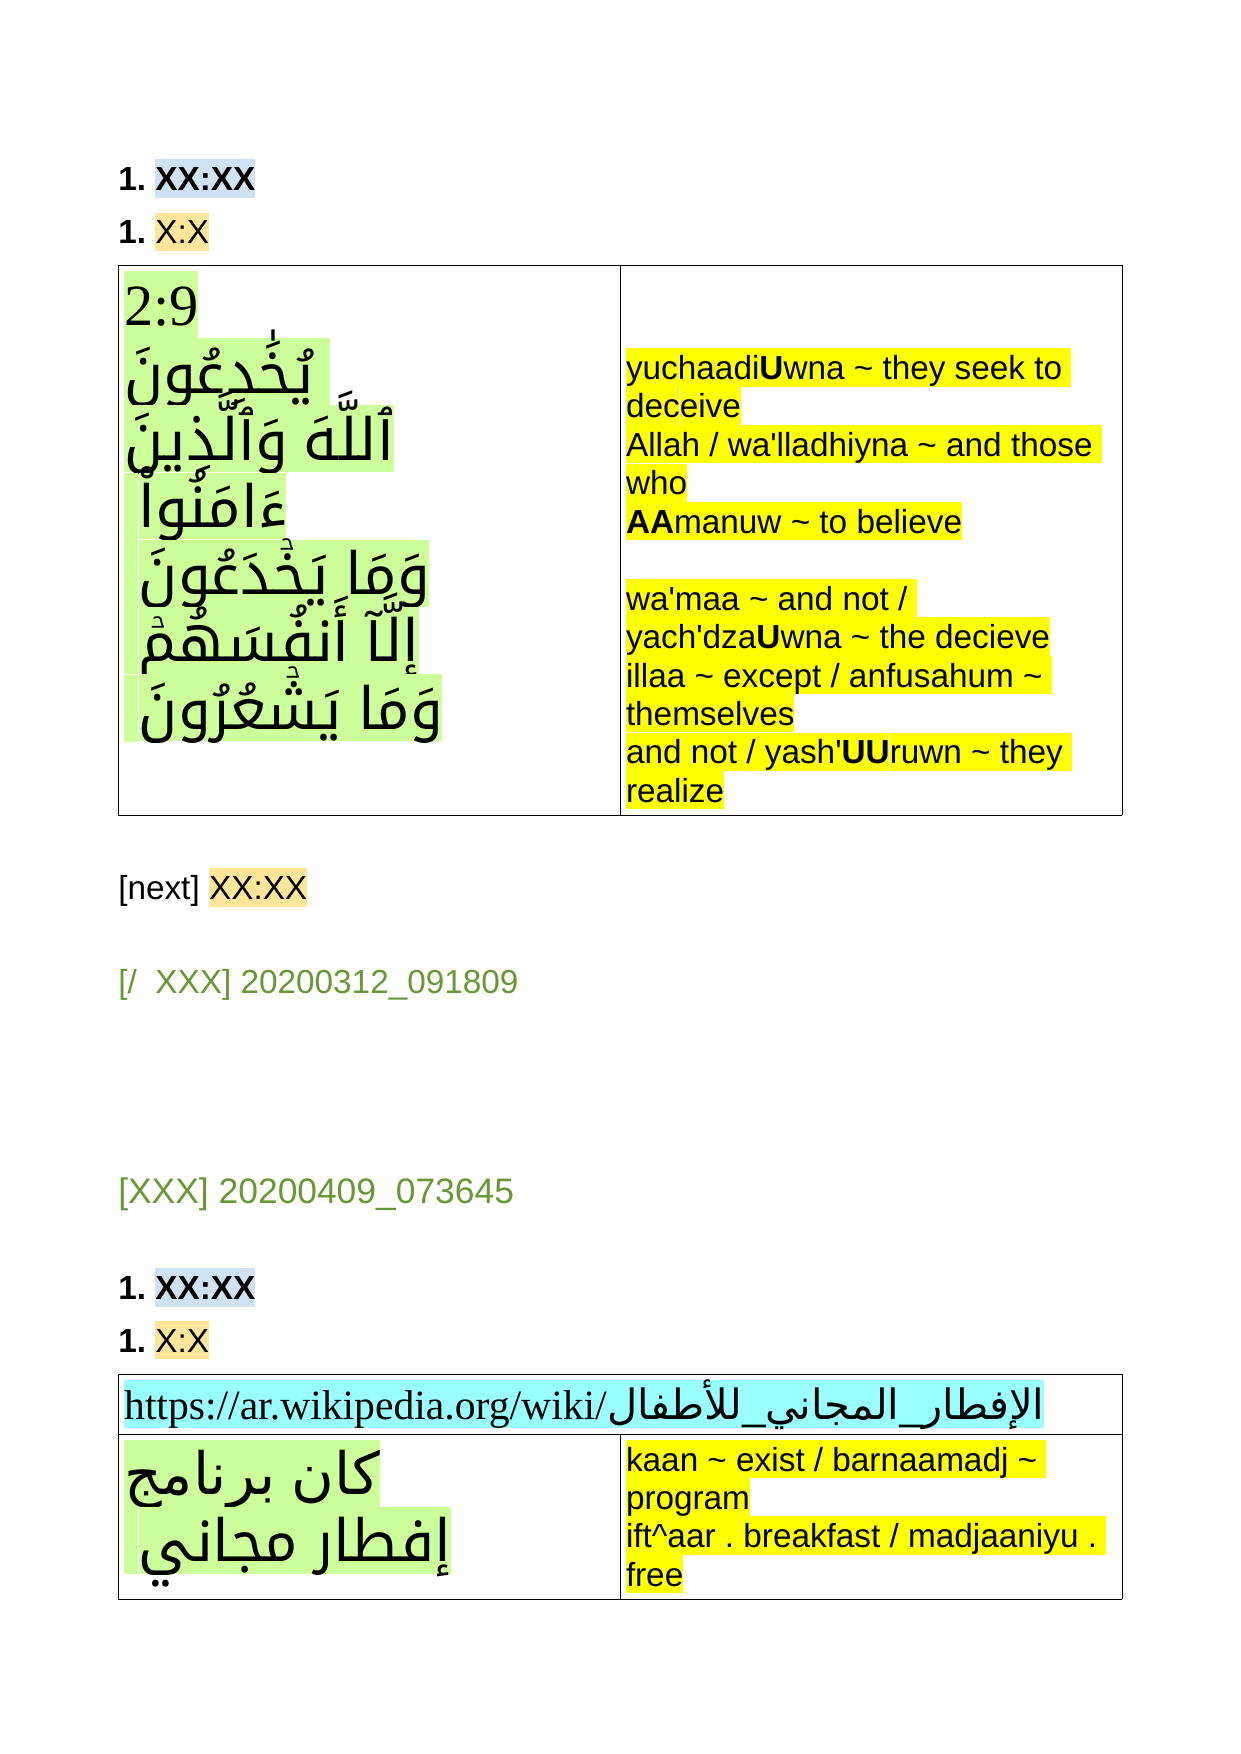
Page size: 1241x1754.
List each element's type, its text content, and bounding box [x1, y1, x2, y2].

table_cell كان برنامج إفطار مجاني [119, 1435, 620, 1599]
table_header 2:9 يُخَٰدِعُونَ ٱللَّهَ وَٱلَّذِينَ ءَامَنُواْ وَمَا يَخۡدَعُونَ إِلَّآ أَنفُسَهُمۡ وَمَا يَشۡعُرُونَ [119, 266, 620, 815]
table_header yuchaadiUwna ~ they seek to deceive Allah / wa'lladhiyna ~ and those who AAmanuw ~ to believe wa'maa ~ and not / yach'dzaUwna ~ the decieve illaa ~ except / anfusahum ~ themselves and not / yash'UUruwn ~ they realize [621, 266, 1122, 815]
text 1. X:X [118, 212, 1122, 251]
text [/ XXX] 20200312_091809 [118, 962, 1122, 1001]
text [next] XX:XX [118, 868, 1122, 907]
text 1. X:X [118, 1321, 1122, 1359]
text 1. XX:XX [118, 1268, 1122, 1307]
table_header https://ar.wikipedia.org/wiki/الإفطار_المجاني_للأطفال [119, 1375, 1122, 1434]
text [XXX] 20200409_073645 [118, 1171, 1122, 1211]
text 1. XX:XX [118, 159, 1122, 198]
table_cell kaan ~ exist / barnaamadj ~ program ift^aar . breakfast / madjaaniyu . free [621, 1435, 1122, 1599]
